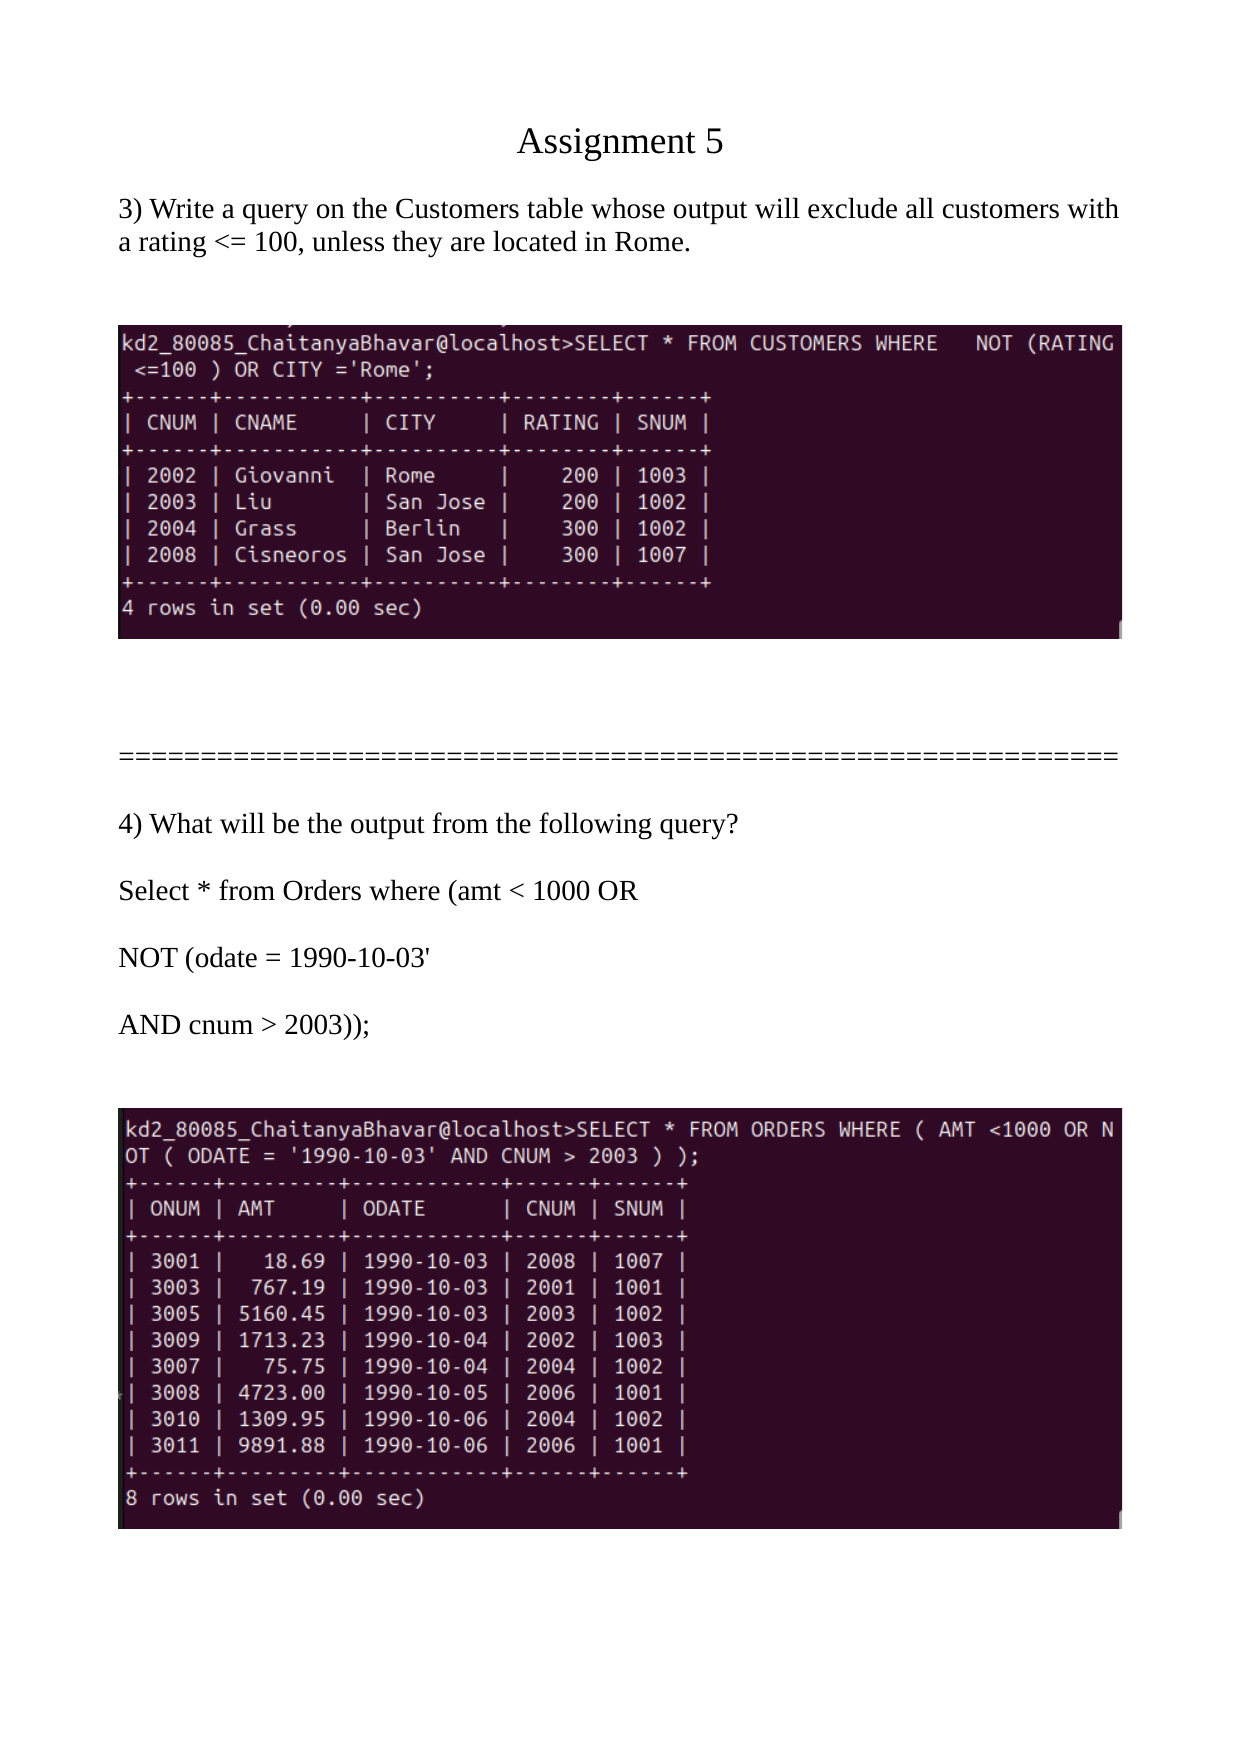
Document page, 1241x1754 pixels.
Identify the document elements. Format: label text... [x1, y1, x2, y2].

picture [118, 1108, 1123, 1529]
text Select * from Orders where (amt < 1000 OR [118, 873, 1122, 907]
text ============================================================= [118, 739, 1122, 773]
picture [118, 325, 1123, 639]
text 3) Write a query on the Customers table whose output will exclude all customers with a rating <= 100, unless they are located in Rome. [118, 191, 1122, 258]
text AND cnum > 2003)); [118, 1007, 1122, 1041]
text 4) What will be the output from the following query? [118, 806, 1122, 840]
text NOT (odate = 1990-10-03' [118, 940, 1122, 974]
